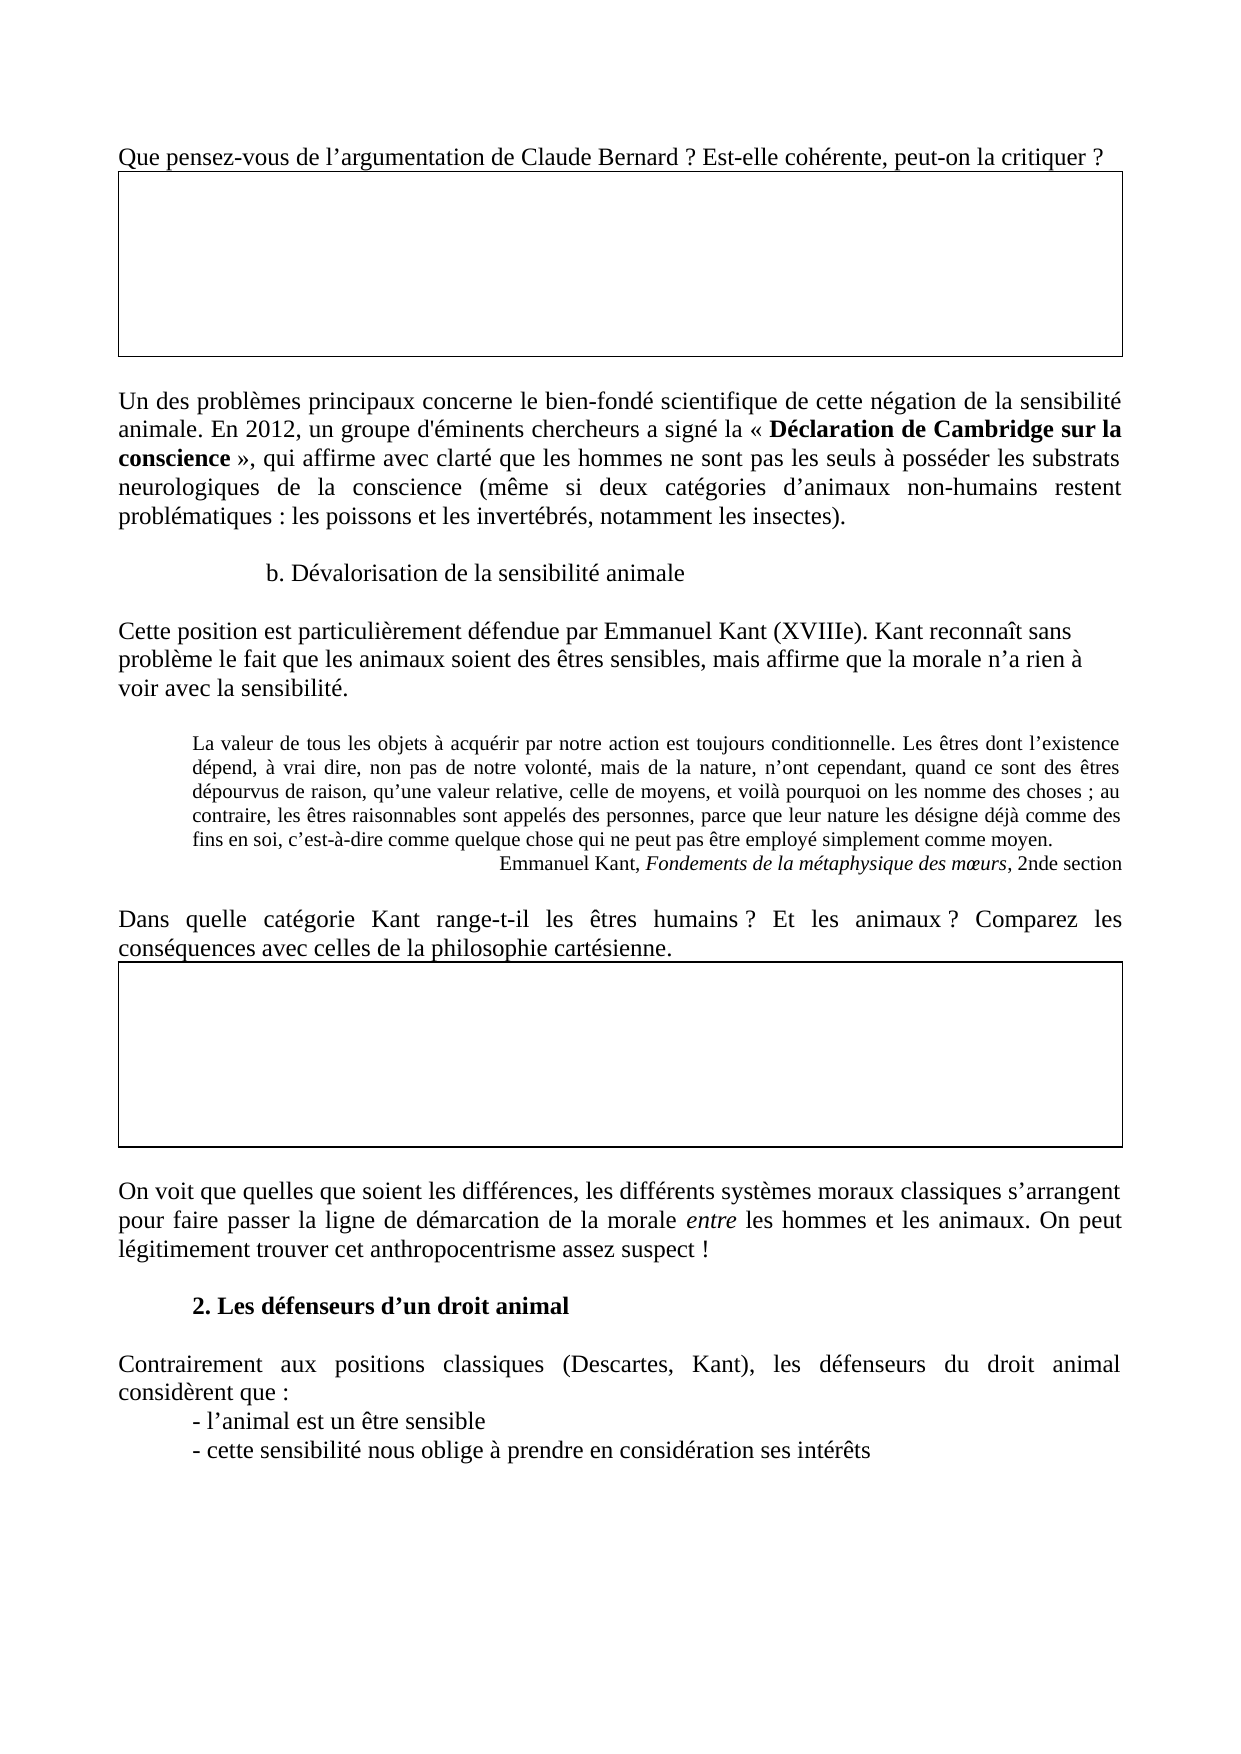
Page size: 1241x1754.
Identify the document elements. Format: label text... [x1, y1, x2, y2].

text Que pensez-vous de l’argumentation de Claude Bernard ? Est-elle cohérente, peut-on la critiquer ? [118, 142, 1122, 171]
text Dans quelle catégorie Kant range-t-il les êtres humains ? Et les animaux ? Comparez les conséquences avec celles de la philosophie cartésienne. [118, 904, 1122, 961]
text Cette position est particulièrement défendue par Emmanuel Kant (XVIIIe). Kant reconnaît sans problème le fait que les animaux soient des êtres sensibles, mais affirme que la morale n’a rien à voir avec la sensibilité. [118, 616, 1122, 702]
text 2. Les défenseurs d’un droit animal [192, 1291, 1122, 1320]
text La valeur de tous les objets à acquérir par notre action est toujours conditionnelle. Les êtres dont l’existence dépend, à vrai dire, non pas de notre volonté, mais de la nature, n’ont cependant, quand ce sont des êtres dépourvus de raison, qu’une valeur relative, celle de moyens, et voilà pourquoi on les nomme des choses ; au contraire, les êtres raisonnables sont appelés des personnes, parce que leur nature les désigne déjà comme des fins en soi, c’est-à-dire comme quelque chose qui ne peut pas être employé simplement comme moyen. [192, 731, 1122, 851]
table_header [119, 172, 1122, 356]
text b. Dévalorisation de la sensibilité animale [266, 558, 1122, 587]
text Un des problèmes principaux concerne le bien-fondé scientifique de cette négation de la sensibilité animale. En 2012, un groupe d'éminents chercheurs a signé la « Déclaration de Cambridge sur la conscience », qui affirme avec clarté que les hommes ne sont pas les seuls à posséder les substrats neurologiques de la conscience (même si deux catégories d’animaux non-humains restent problématiques : les poissons et les invertébrés, notamment les insectes). [118, 386, 1122, 529]
table_header [119, 963, 1122, 1146]
text Contrairement aux positions classiques (Descartes, Kant), les défenseurs du droit animal considèrent que : [118, 1349, 1122, 1406]
text - l’animal est un être sensible [118, 1406, 1122, 1435]
text On voit que quelles que soient les différences, les différents systèmes moraux classiques s’arrangent pour faire passer la ligne de démarcation de la morale entre les hommes et les animaux. On peut légitimement trouver cet anthropocentrisme assez suspect ! [118, 1176, 1122, 1262]
text - cette sensibilité nous oblige à prendre en considération ses intérêts [118, 1435, 1122, 1464]
text Emmanuel Kant, Fondements de la métaphysique des mœurs, 2nde section [118, 851, 1122, 875]
